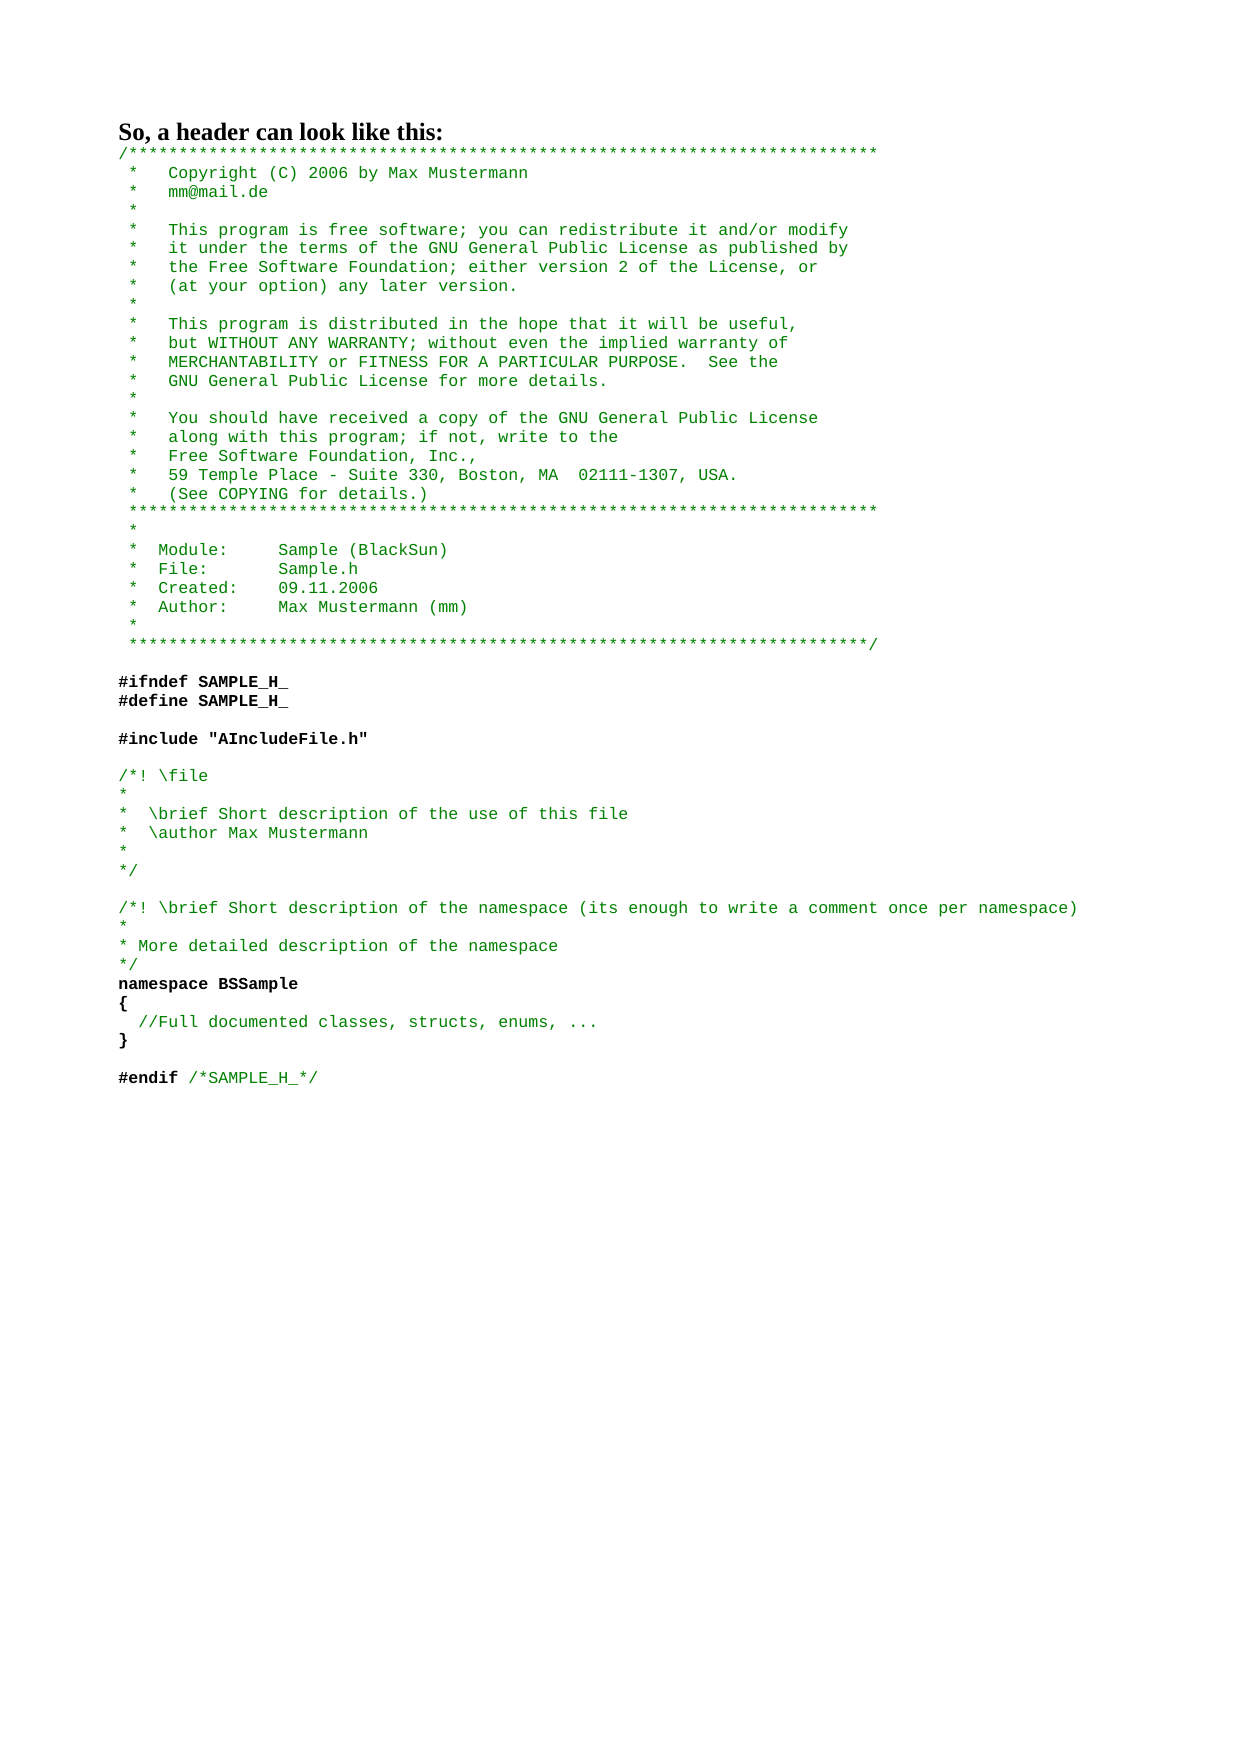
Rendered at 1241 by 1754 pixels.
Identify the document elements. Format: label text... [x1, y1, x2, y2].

text /*************************************************************************** [118, 146, 1122, 165]
text * More detailed description of the namespace [118, 938, 1122, 957]
text /*! \file [118, 768, 1122, 787]
text * Author: Max Mustermann (mm) [118, 598, 1122, 617]
text *************************************************************************** [118, 504, 1122, 523]
text //Full documented classes, structs, enums, ... [118, 1013, 1122, 1032]
text */ [118, 957, 1122, 975]
text #include "AIncludeFile.h" [118, 730, 1122, 749]
text namespace BSSample [118, 975, 1122, 994]
text * GNU General Public License for more details. [118, 372, 1122, 391]
text * MERCHANTABILITY or FITNESS FOR A PARTICULAR PURPOSE. See the [118, 353, 1122, 372]
text * (See COPYING for details.) [118, 485, 1122, 504]
text */ [118, 862, 1122, 881]
text * [118, 523, 1122, 542]
text * Created: 09.11.2006 [118, 579, 1122, 598]
text * (at your option) any later version. [118, 278, 1122, 297]
text * This program is distributed in the hope that it will be useful, [118, 316, 1122, 334]
text * mm@mail.de [118, 183, 1122, 202]
text * along with this program; if not, write to the [118, 429, 1122, 447]
text /*! \brief Short description of the namespace (its enough to write a comment once per namespace) [118, 900, 1122, 919]
text { [118, 994, 1122, 1013]
text * [118, 617, 1122, 636]
text #endif /*SAMPLE_H_*/ [118, 1070, 1122, 1088]
text * [118, 297, 1122, 316]
text * it under the terms of the GNU General Public License as published by [118, 240, 1122, 259]
text * [118, 391, 1122, 410]
text * [118, 843, 1122, 862]
text * the Free Software Foundation; either version 2 of the License, or [118, 259, 1122, 278]
text * You should have received a copy of the GNU General Public License [118, 410, 1122, 429]
text * This program is free software; you can redistribute it and/or modify [118, 221, 1122, 240]
text * [118, 787, 1122, 806]
text * 59 Temple Place - Suite 330, Boston, MA 02111-1307, USA. [118, 466, 1122, 485]
text **************************************************************************/ [118, 636, 1122, 655]
text * Free Software Foundation, Inc., [118, 447, 1122, 466]
text * [118, 202, 1122, 221]
text #ifndef SAMPLE_H_ [118, 674, 1122, 693]
text * \author Max Mustermann [118, 824, 1122, 843]
text * [118, 919, 1122, 938]
text * \brief Short description of the use of this file [118, 806, 1122, 824]
text * Module: Sample (BlackSun) [118, 542, 1122, 561]
text * but WITHOUT ANY WARRANTY; without even the implied warranty of [118, 334, 1122, 353]
text * File: Sample.h [118, 561, 1122, 579]
text #define SAMPLE_H_ [118, 693, 1122, 711]
text * Copyright (C) 2006 by Max Mustermann [118, 165, 1122, 183]
text } [118, 1032, 1122, 1051]
text So, a header can look like this: [118, 118, 1122, 146]
